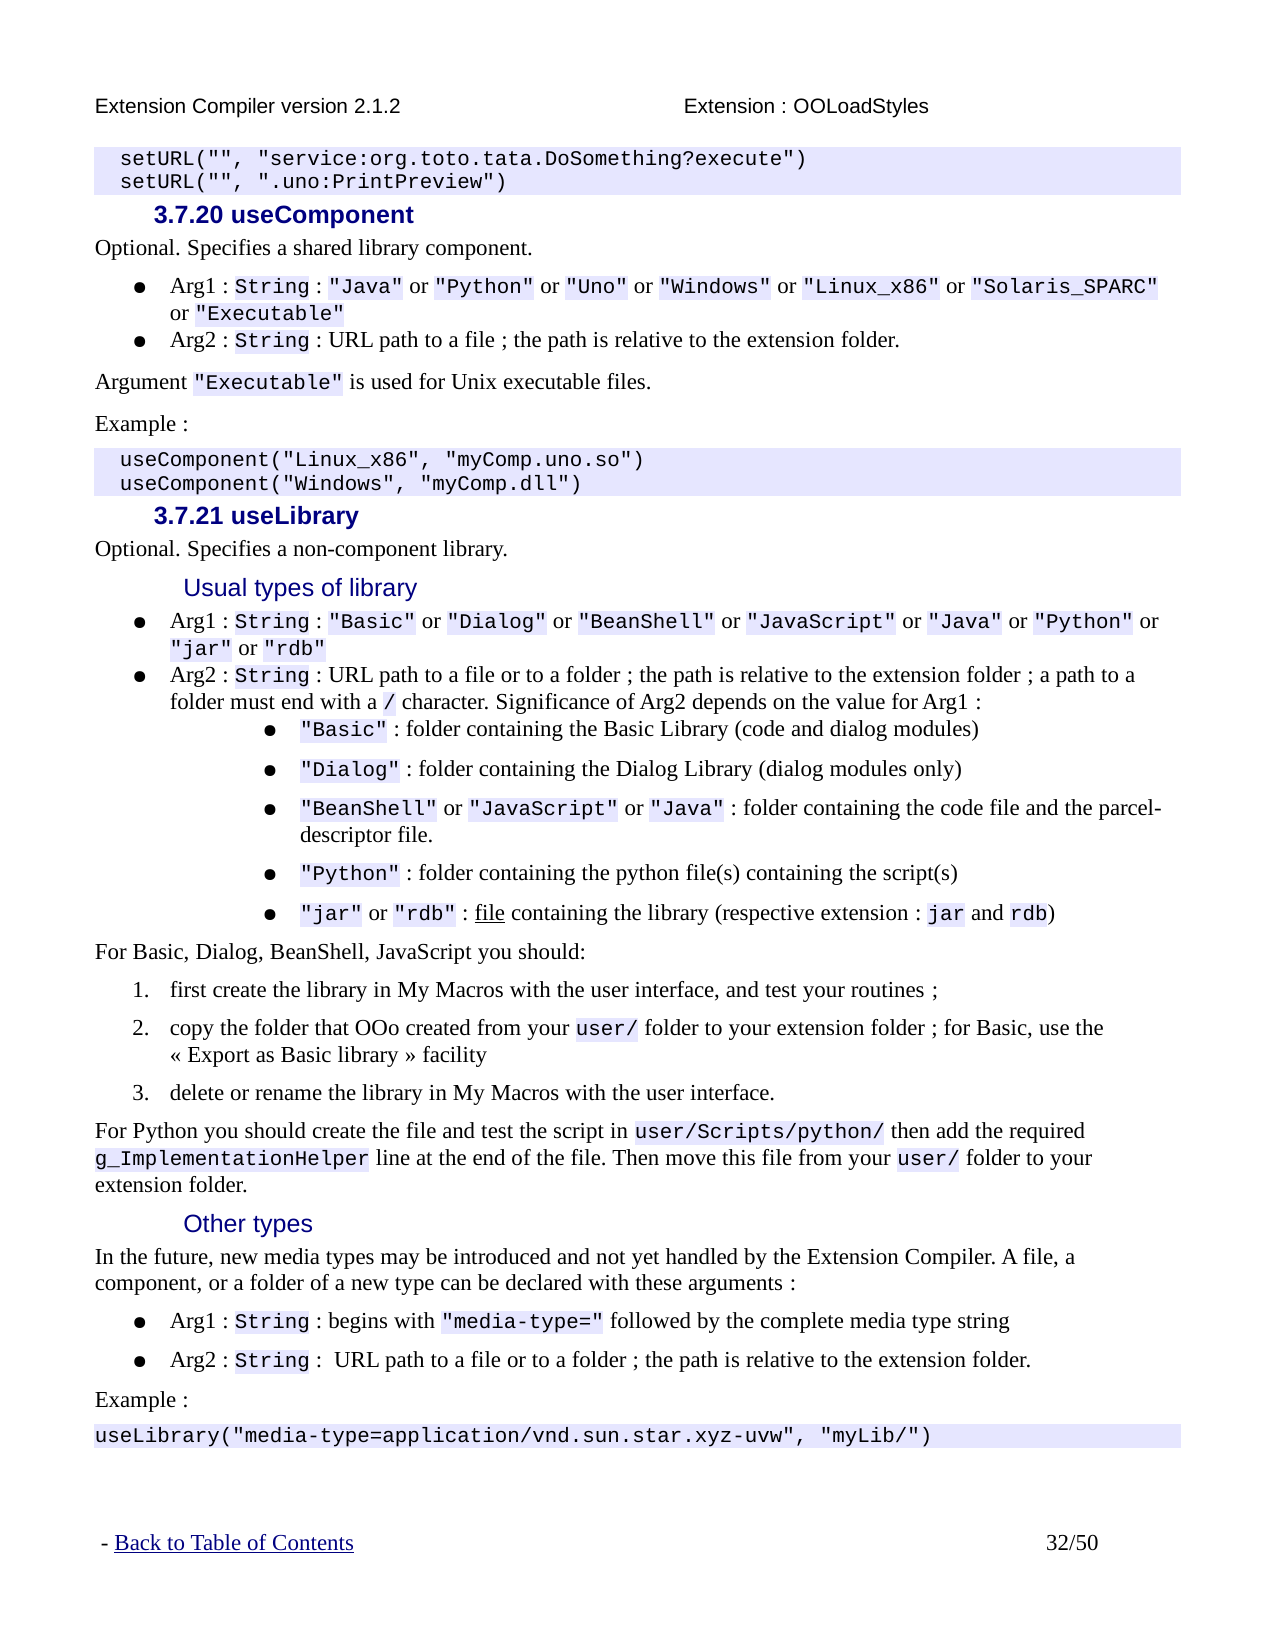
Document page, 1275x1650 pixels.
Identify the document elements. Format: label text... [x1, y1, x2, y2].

text In the future, new media types may be introduced and not yet handled by the Extension Compiler. A file, a component, or a folder of a new type can be declared with these arguments : [94, 1244, 1181, 1295]
list Arg1 : String : begins with "media-type=" followed by the complete media type string [132, 1308, 1181, 1334]
text setURL("", "service:org.toto.tata.DoSomething?execute") [94, 147, 1181, 171]
text useComponent("Windows", "myComp.dll") [94, 472, 1181, 496]
list "Python" : folder containing the python file(s) containing the script(s) [262, 860, 1181, 887]
text Optional. Specifies a non-component library. [94, 536, 1181, 562]
list "Dialog" : folder containing the Dialog Library (dialog modules only) [262, 756, 1181, 783]
list first create the library in My Macros with the user interface, and test your routines ; [132, 977, 1181, 1003]
list Arg1 : String : "Java" or "Python" or "Uno" or "Windows" or "Linux_x86" or "Solaris_SPARC" or "Executable" [132, 273, 1181, 327]
list "BeanShell" or "JavaScript" or "Java" : folder containing the code file and the parcel-descriptor file. [262, 795, 1181, 848]
text For Basic, Dialog, BeanShell, JavaScript you should: [94, 939, 1181, 964]
list Arg2 : String : URL path to a file or to a folder ; the path is relative to the extension folder ; a path to a folder must end with a / character. Significance of Arg2 depends on the value for Arg1 : [132, 662, 1181, 716]
subtitle Usual types of library [183, 574, 1181, 602]
text Optional. Specifies a shared library component. [94, 235, 1181, 261]
list "jar" or "rdb" : file containing the library (respective extension : jar and rdb) [262, 899, 1181, 927]
text setURL("", ".uno:PrintPreview") [94, 171, 1181, 195]
text For Python you should create the file and test the script in user/Scripts/python/ then add the required g_ImplementationHelper line at the end of the file. Then move this file from your user/ folder to your extension folder. [94, 1118, 1181, 1198]
list Arg1 : String : "Basic" or "Dialog" or "BeanShell" or "JavaScript" or "Java" or "Python" or "jar" or "rdb" [132, 608, 1181, 662]
subtitle useLibrary [153, 502, 1181, 530]
text Argument "Executable" is used for Unix executable files. [94, 369, 1181, 396]
list copy the folder that OOo created from your user/ folder to your extension folder ; for Basic, use the « Export as Basic library » facility [132, 1015, 1181, 1068]
text useComponent("Linux_x86", "myComp.uno.so") [94, 448, 1181, 472]
list Arg2 : String : URL path to a file or to a folder ; the path is relative to the extension folder. [132, 1347, 1181, 1374]
text Example : [94, 410, 1181, 436]
subtitle Other types [183, 1210, 1181, 1238]
list "Basic" : folder containing the Basic Library (code and dialog modules) [262, 716, 1181, 743]
text Example : [94, 1387, 1181, 1412]
text useLibrary("media-type=application/vnd.sun.star.xyz-uvw", "myLib/") [94, 1424, 1181, 1448]
list Arg2 : String : URL path to a file ; the path is relative to the extension folder. [132, 327, 1181, 354]
list delete or rename the library in My Macros with the user interface. [132, 1080, 1181, 1106]
subtitle useComponent [153, 201, 1181, 229]
